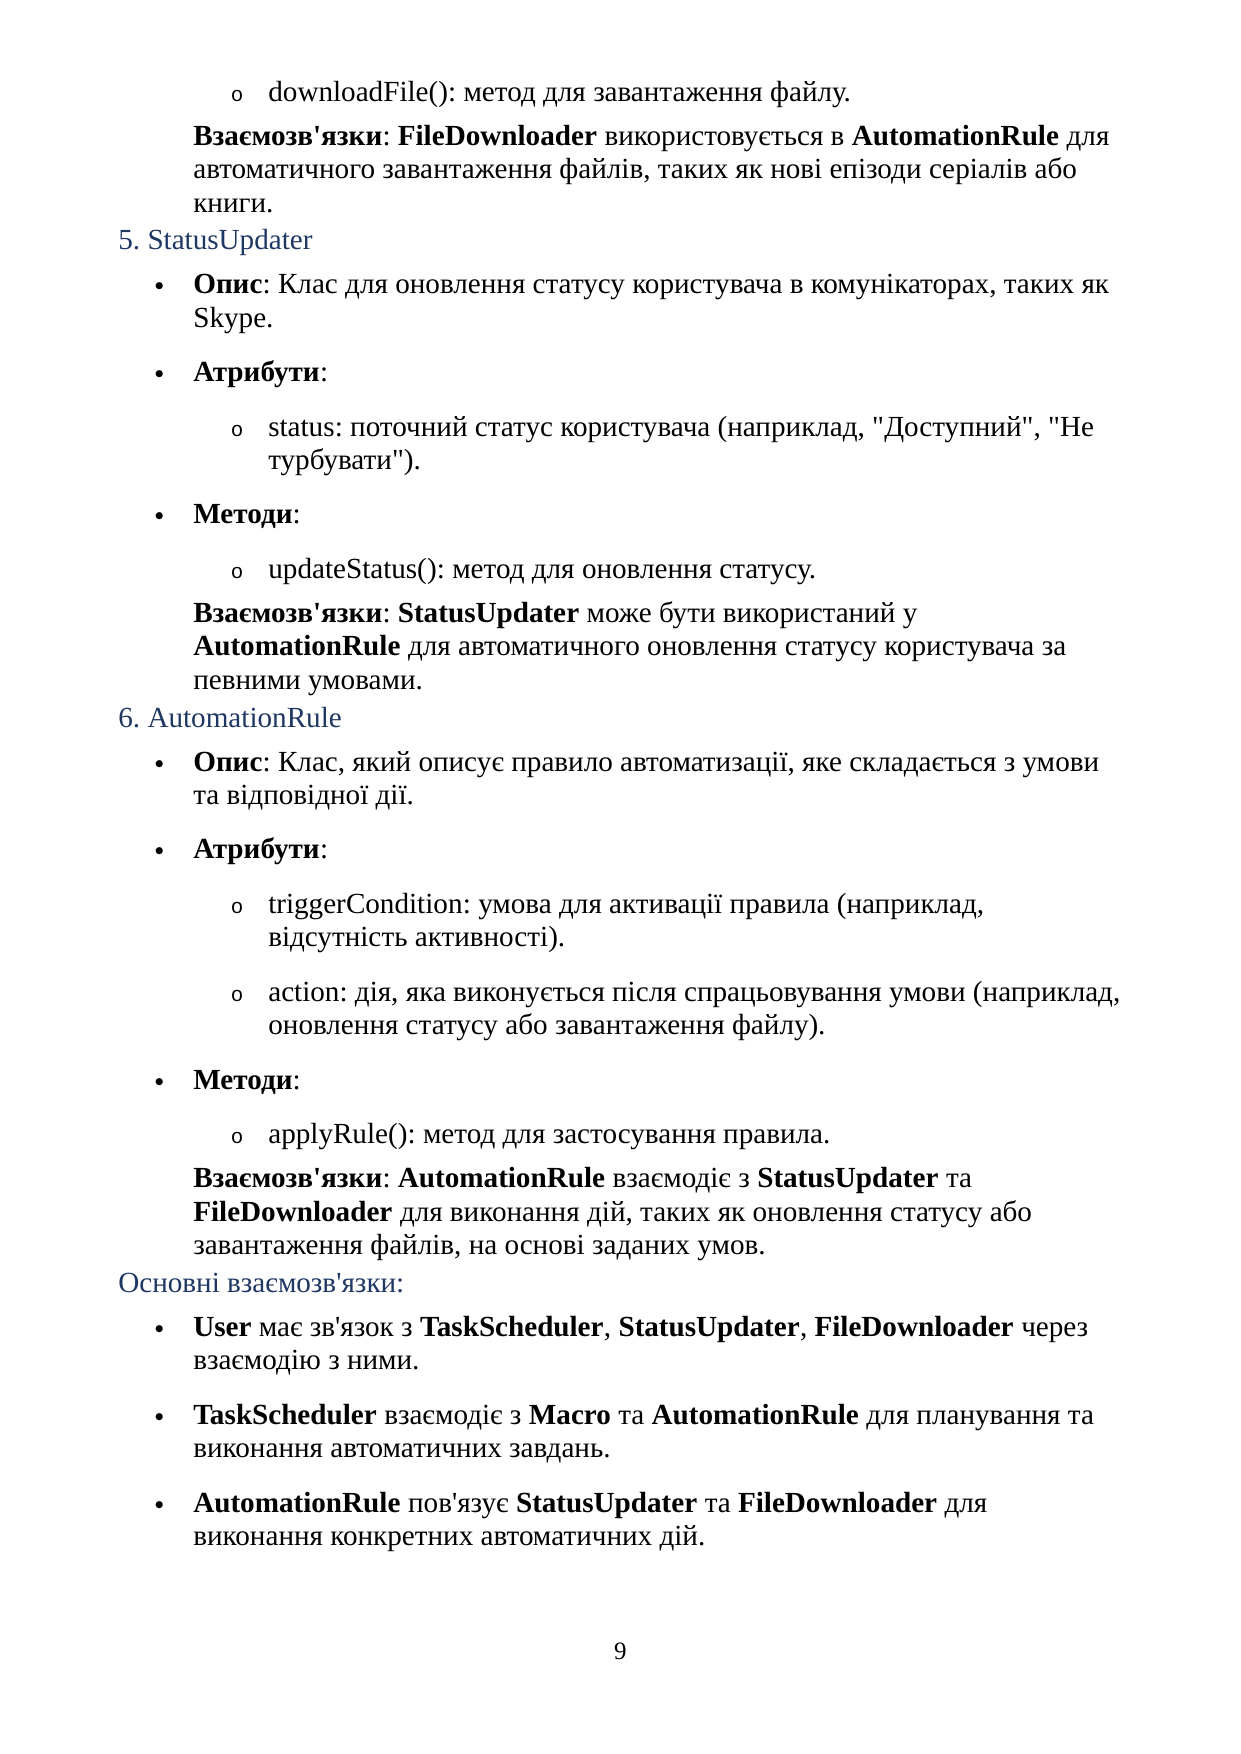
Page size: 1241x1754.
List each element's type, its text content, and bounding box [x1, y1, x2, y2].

list triggerCondition: умова для активації правила (наприклад, відсутність активності). [231, 886, 1122, 953]
text Взаємозв'язки: FileDownloader використовується в AutomationRule для автоматичного завантаження файлів, таких як нові епізоди серіалів або книги. [193, 118, 1122, 218]
list applyRule(): метод для застосування правила. [231, 1116, 1122, 1150]
list Опис: Клас для оновлення статусу користувача в комунікаторах, таких як Skype. [156, 266, 1122, 333]
list action: дія, яка виконується після спрацьовування умови (наприклад, оновлення статусу або завантаження файлу). [231, 974, 1122, 1041]
subtitle 5. StatusUpdater [118, 222, 1122, 256]
list User має зв'язок з TaskScheduler, StatusUpdater, FileDownloader через взаємодію з ними. [156, 1309, 1122, 1376]
text Взаємозв'язки: AutomationRule взаємодіє з StatusUpdater та FileDownloader для виконання дій, таких як оновлення статусу або завантаження файлів, на основі заданих умов. [193, 1160, 1122, 1261]
list downloadFile(): метод для завантаження файлу. [231, 74, 1122, 107]
subtitle Основні взаємозв'язки: [118, 1265, 1122, 1298]
list TaskScheduler взаємодіє з Macro та AutomationRule для планування та виконання автоматичних завдань. [156, 1397, 1122, 1464]
subtitle 6. AutomationRule [118, 700, 1122, 733]
text Взаємозв'язки: StatusUpdater може бути використаний у AutomationRule для автоматичного оновлення статусу користувача за певними умовами. [193, 595, 1122, 696]
list Методи: [156, 1062, 1122, 1095]
list updateStatus(): метод для оновлення статусу. [231, 551, 1122, 584]
list Атрибути: [156, 354, 1122, 388]
list status: поточний статус користувача (наприклад, "Доступний", "Не турбувати"). [231, 409, 1122, 476]
list AutomationRule пов'язує StatusUpdater та FileDownloader для виконання конкретних автоматичних дій. [156, 1485, 1122, 1552]
list Атрибути: [156, 832, 1122, 865]
list Методи: [156, 497, 1122, 530]
list Опис: Клас, який описує правило автоматизації, яке складається з умови та відповідної дії. [156, 744, 1122, 811]
